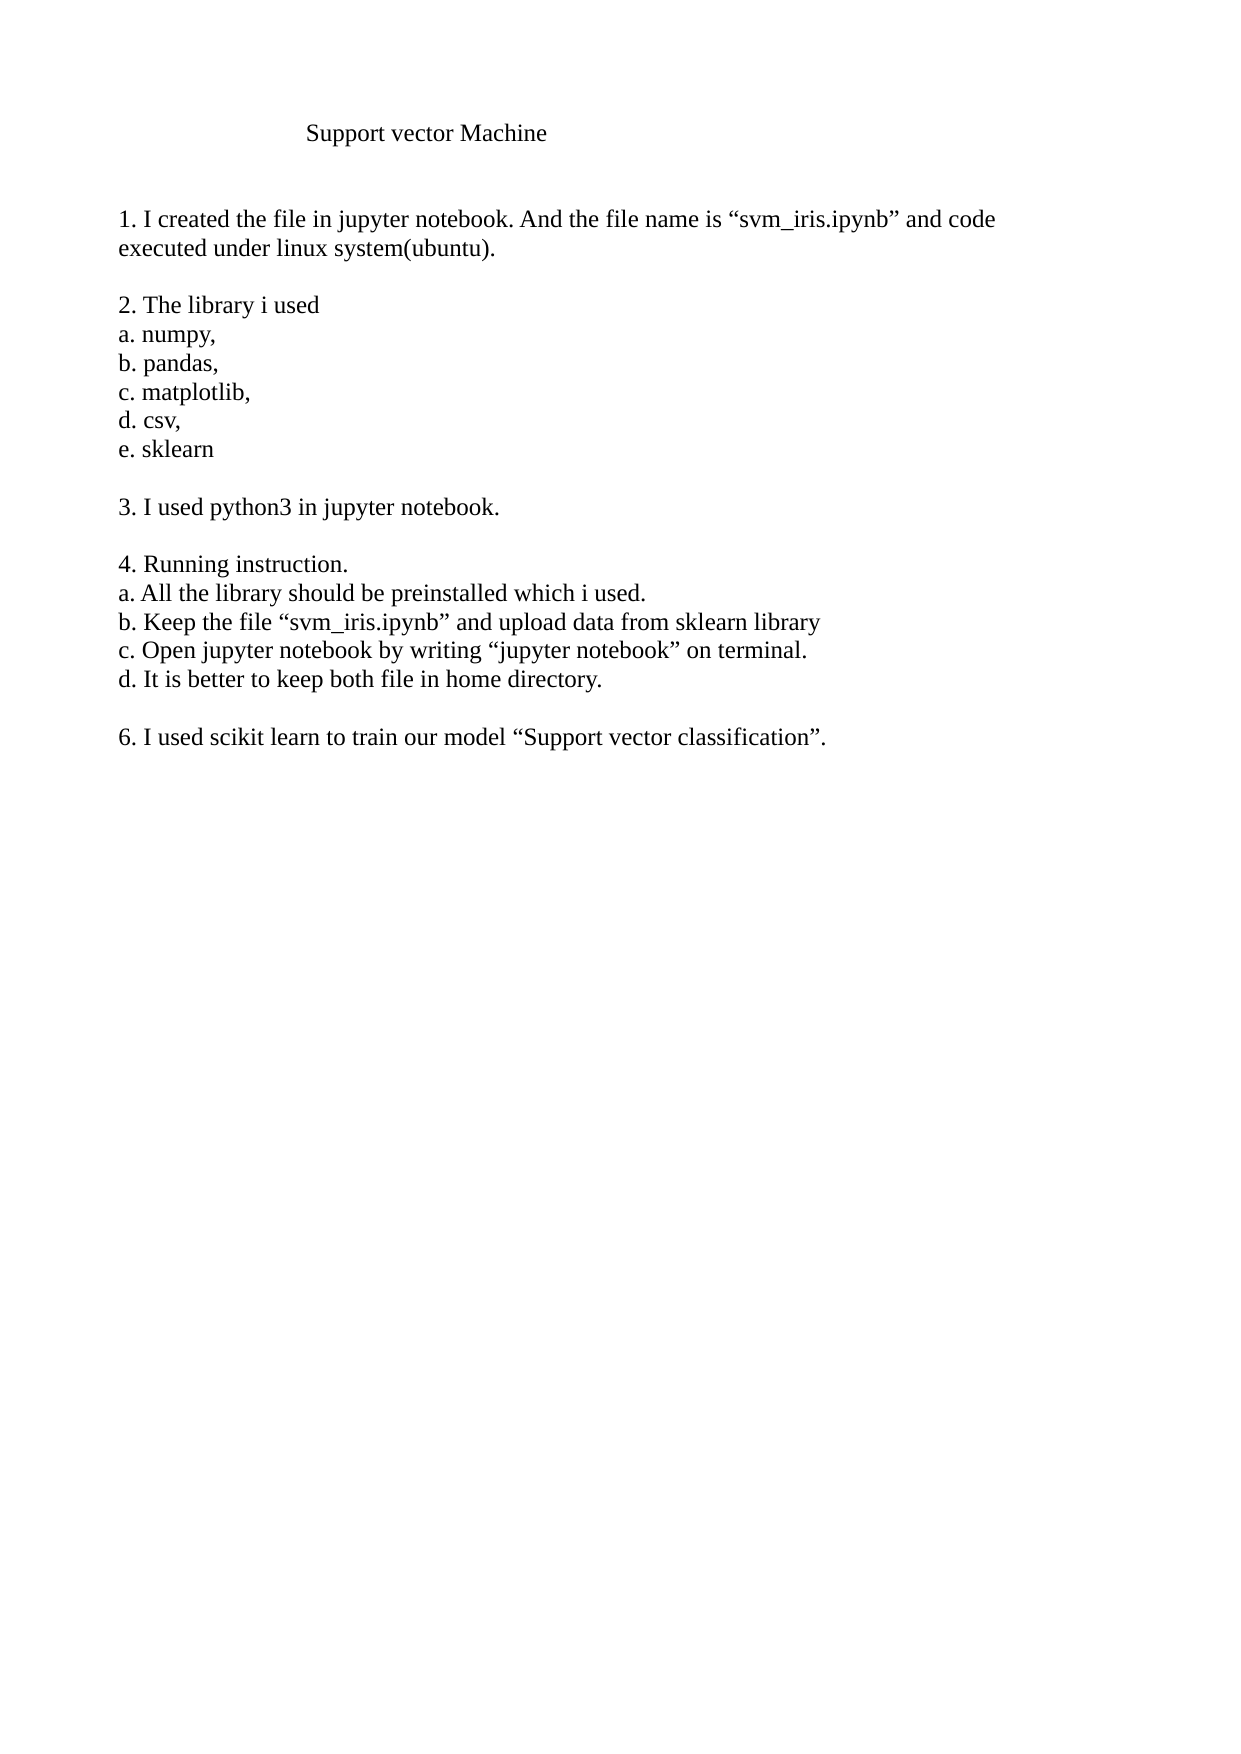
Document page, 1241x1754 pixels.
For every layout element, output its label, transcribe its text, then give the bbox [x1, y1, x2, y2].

text b. Keep the file “svm_iris.ipynb” and upload data from sklearn library [118, 607, 1122, 636]
text 1. I created the file in jupyter notebook. And the file name is “svm_iris.ipynb” and code [118, 204, 1122, 233]
text executed under linux system(ubuntu). [118, 233, 1122, 262]
text c. matplotlib, [118, 377, 1122, 406]
text 2. The library i used [118, 291, 1122, 319]
text a. All the library should be preinstalled which i used. [118, 578, 1122, 607]
text 4. Running instruction. [118, 549, 1122, 578]
text c. Open jupyter notebook by writing “jupyter notebook” on terminal. [118, 636, 1122, 664]
text e. sklearn [118, 434, 1122, 463]
text d. It is better to keep both file in home directory. [118, 664, 1122, 693]
text d. csv, [118, 406, 1122, 434]
text b. pandas, [118, 348, 1122, 377]
text Support vector Machine [118, 118, 1122, 147]
text a. numpy, [118, 319, 1122, 348]
text 3. I used python3 in jupyter notebook. [118, 492, 1122, 521]
text 6. I used scikit learn to train our model “Support vector classification”. [118, 722, 1122, 751]
